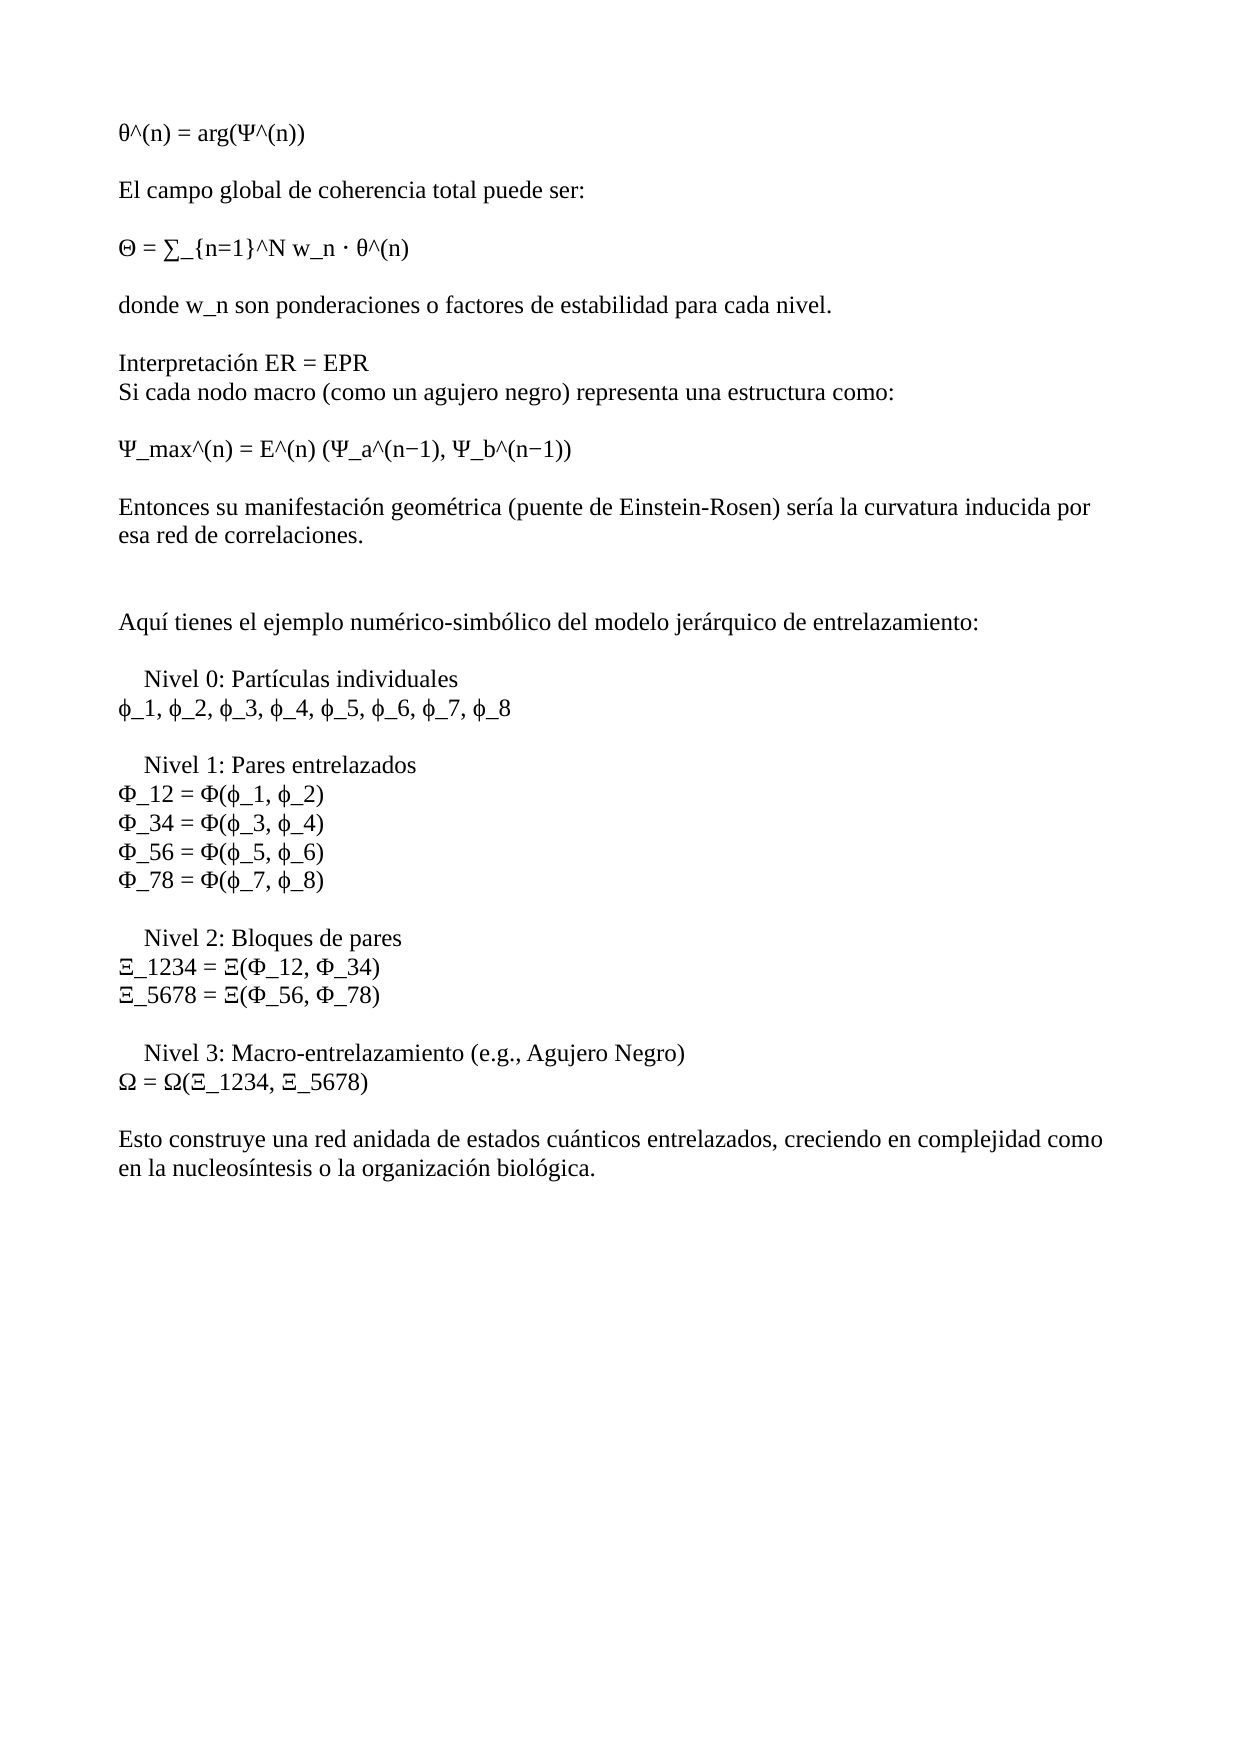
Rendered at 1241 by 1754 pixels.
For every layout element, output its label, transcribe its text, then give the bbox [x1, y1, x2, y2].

text Θ = ∑_{n=1}^N w_n ⋅ θ^(n) [118, 233, 1122, 262]
text donde w_n son ponderaciones o factores de estabilidad para cada nivel. [118, 291, 1122, 319]
text Ψ_max^(n) = E^(n) (Ψ_a^(n−1), Ψ_b^(n−1)) [118, 434, 1122, 463]
text Entonces su manifestación geométrica (puente de Einstein-Rosen) sería la curvatura inducida por esa red de correlaciones. [118, 492, 1122, 549]
text 🔹 Nivel 1: Pares entrelazados [118, 751, 1122, 779]
text ϕ_1, ϕ_2, ϕ_3, ϕ_4, ϕ_5, ϕ_6, ϕ_7, ϕ_8 [118, 693, 1122, 722]
text Φ_56 = Φ(ϕ_5, ϕ_6) [118, 837, 1122, 866]
text Interpretación ER = EPR [118, 348, 1122, 377]
text Aquí tienes el ejemplo numérico-simbólico del modelo jerárquico de entrelazamiento: [118, 607, 1122, 636]
text 🔹 Nivel 3: Macro-entrelazamiento (e.g., Agujero Negro) [118, 1038, 1122, 1067]
text Φ_78 = Φ(ϕ_7, ϕ_8) [118, 866, 1122, 894]
text Ξ_5678 = Ξ(Φ_56, Φ_78) [118, 981, 1122, 1009]
text Ω = Ω(Ξ_1234, Ξ_5678) [118, 1067, 1122, 1096]
text Φ_34 = Φ(ϕ_3, ϕ_4) [118, 808, 1122, 837]
text Si cada nodo macro (como un agujero negro) representa una estructura como: [118, 377, 1122, 406]
text Esto construye una red anidada de estados cuánticos entrelazados, creciendo en complejidad como en la nucleosíntesis o la organización biológica. [118, 1124, 1122, 1182]
text 🔹 Nivel 2: Bloques de pares [118, 923, 1122, 952]
text Φ_12 = Φ(ϕ_1, ϕ_2) [118, 779, 1122, 808]
text Ξ_1234 = Ξ(Φ_12, Φ_34) [118, 952, 1122, 981]
text El campo global de coherencia total puede ser: [118, 176, 1122, 204]
text θ^(n) = arg(Ψ^(n)) [118, 118, 1122, 147]
text 🔹 Nivel 0: Partículas individuales [118, 664, 1122, 693]
